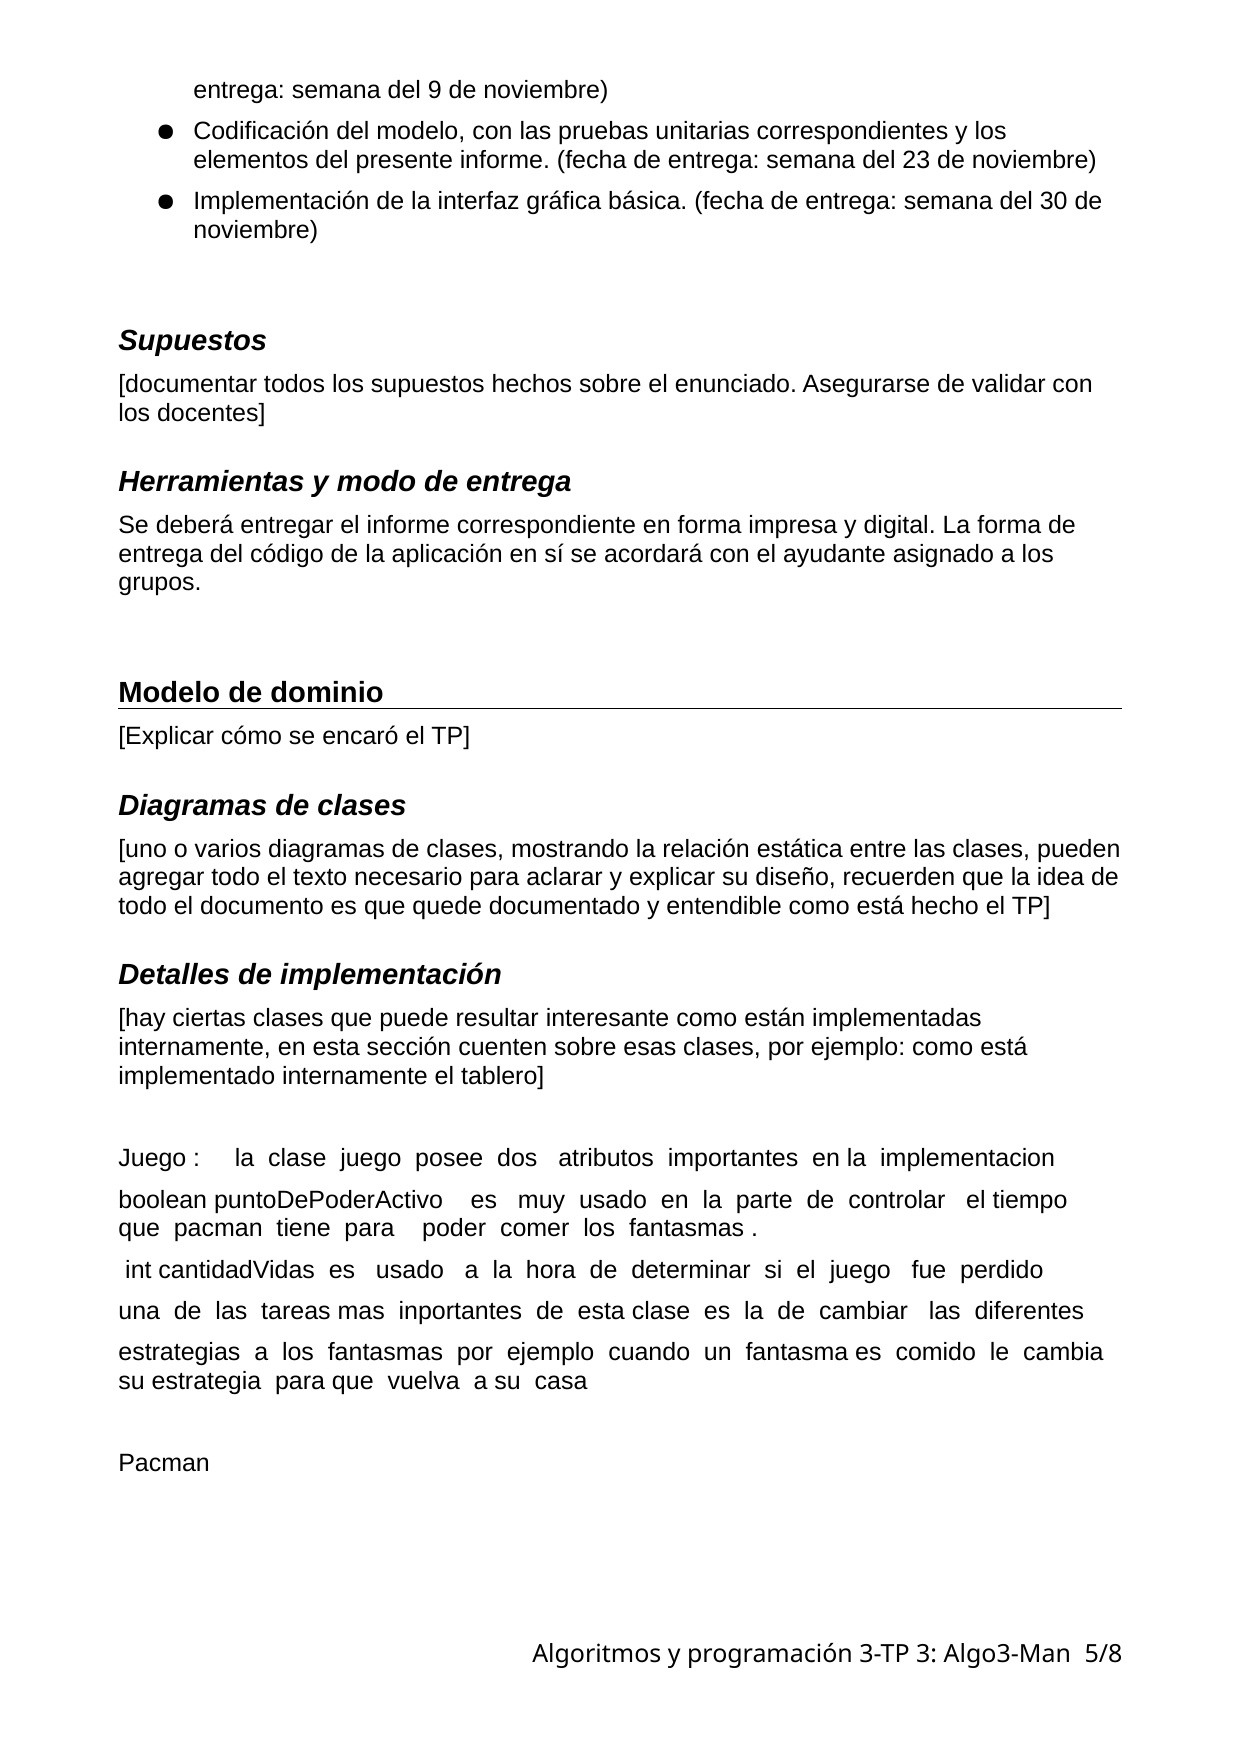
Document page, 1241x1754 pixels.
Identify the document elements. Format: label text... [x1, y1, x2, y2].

list entrega: semana del 9 de noviembre) [156, 75, 1122, 104]
text boolean puntoDePoderActivo es muy usado en la parte de controlar el tiempo que pacman tiene para poder comer los fantasmas . [118, 1185, 1122, 1242]
text estrategias a los fantasmas por ejemplo cuando un fantasma es comido le cambia su estrategia para que vuelva a su casa [118, 1337, 1122, 1395]
text Juego : la clase juego posee dos atributos importantes en la implementacion [118, 1143, 1122, 1172]
text Se deberá entregar el informe correspondiente en forma impresa y digital. La forma de entrega del código de la aplicación en sí se acordará con el ayudante asignado a los grupos. [118, 510, 1122, 596]
subtitle Modelo de dominio [118, 675, 1122, 708]
list Implementación de la interfaz gráfica básica. (fecha de entrega: semana del 30 de noviembre) [156, 186, 1122, 244]
list Codificación del modelo, con las pruebas unitarias correspondientes y los elementos del presente informe. (fecha de entrega: semana del 23 de noviembre) [156, 116, 1122, 174]
text [Explicar cómo se encaró el TP] [118, 721, 1122, 750]
text una de las tareas mas inportantes de esta clase es la de cambiar las diferentes [118, 1296, 1122, 1325]
subtitle Diagramas de clases [118, 788, 1122, 821]
subtitle Herramientas y modo de entrega [118, 464, 1122, 497]
subtitle Detalles de implementación [118, 957, 1122, 991]
text [documentar todos los supuestos hechos sobre el enunciado. Asegurarse de validar con los docentes] [118, 369, 1122, 426]
text int cantidadVidas es usado a la hora de determinar si el juego fue perdido [118, 1255, 1122, 1283]
text Pacman [118, 1448, 1122, 1477]
subtitle Supuestos [118, 323, 1122, 356]
text [hay ciertas clases que puede resultar interesante como están implementadas internamente, en esta sección cuenten sobre esas clases, por ejemplo: como está implementado internamente el tablero] [118, 1003, 1122, 1090]
text [uno o varios diagramas de clases, mostrando la relación estática entre las clases, pueden agregar todo el texto necesario para aclarar y explicar su diseño, recuerden que la idea de todo el documento es que quede documentado y entendible como está hecho el TP] [118, 834, 1122, 920]
